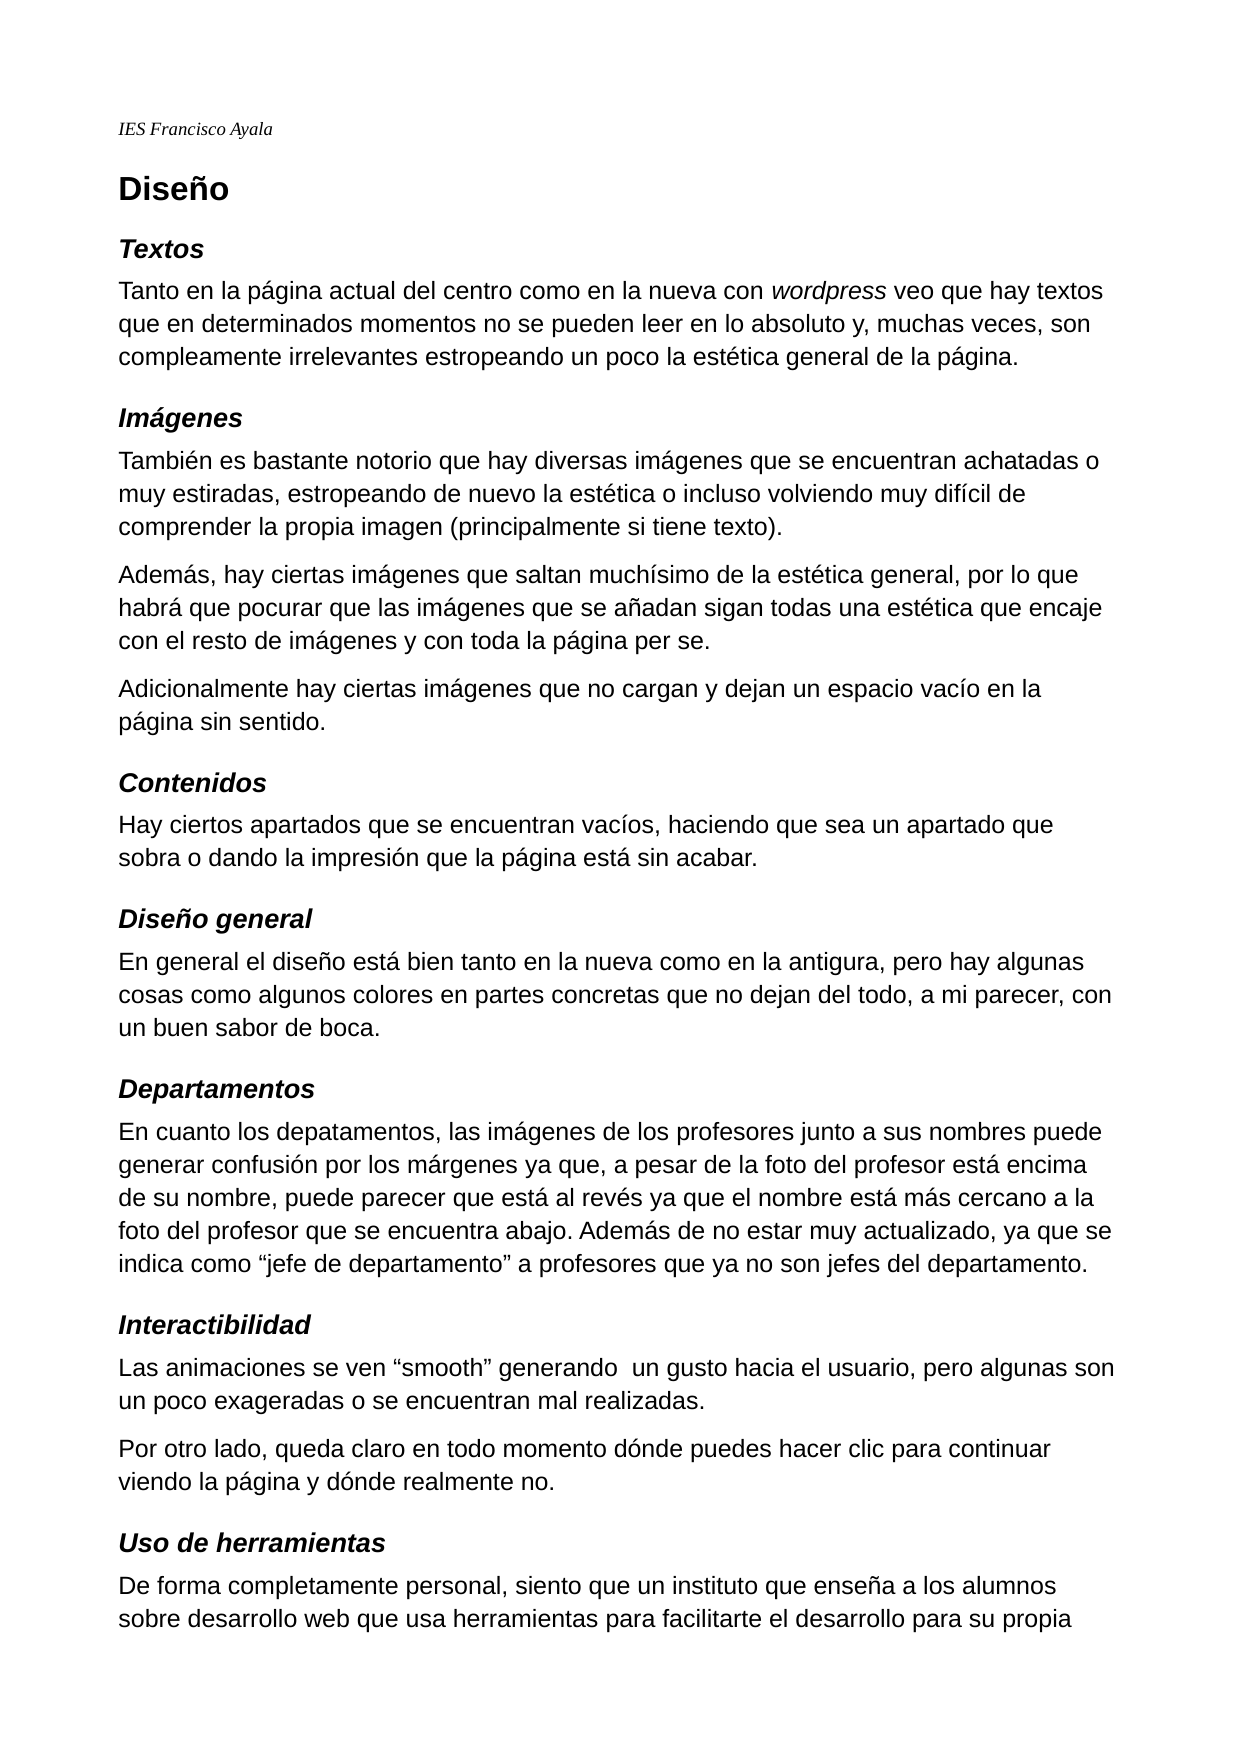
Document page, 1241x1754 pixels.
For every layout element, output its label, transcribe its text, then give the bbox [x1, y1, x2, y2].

text Las animaciones se ven “smooth” generando un gusto hacia el usuario, pero algunas son un poco exageradas o se encuentran mal realizadas. [118, 1353, 1122, 1415]
subtitle Interactibilidad [118, 1309, 1122, 1341]
subtitle Contenidos [118, 767, 1122, 798]
text Hay ciertos apartados que se encuentran vacíos, haciendo que sea un apartado que sobra o dando la impresión que la página está sin acabar. [118, 810, 1122, 872]
text En general el diseño está bien tanto en la nueva como en la antigura, pero hay algunas cosas como algunos colores en partes concretas que no dejan del todo, a mi parecer, con un buen sabor de boca. [118, 947, 1122, 1042]
text Además, hay ciertas imágenes que saltan muchísimo de la estética general, por lo que habrá que pocurar que las imágenes que se añadan sigan todas una estética que encaje con el resto de imágenes y con toda la página per se. [118, 560, 1122, 655]
subtitle Diseño [118, 169, 1122, 208]
subtitle Imágenes [118, 402, 1122, 434]
text En cuanto los depatamentos, las imágenes de los profesores junto a sus nombres puede generar confusión por los márgenes ya que, a pesar de la foto del profesor está encima de su nombre, puede parecer que está al revés ya que el nombre está más cercano a la foto del profesor que se encuentra abajo. Además de no estar muy actualizado, ya que se indica como “jefe de departamento” a profesores que ya no son jefes del departamento. [118, 1117, 1122, 1278]
text Tanto en la página actual del centro como en la nueva con wordpress veo que hay textos que en determinados momentos no se pueden leer en lo absoluto y, muchas veces, son compleamente irrelevantes estropeando un poco la estética general de la página. [118, 276, 1122, 371]
text También es bastante notorio que hay diversas imágenes que se encuentran achatadas o muy estiradas, estropeando de nuevo la estética o incluso volviendo muy difícil de comprender la propia imagen (principalmente si tiene texto). [118, 446, 1122, 541]
subtitle Departamentos [118, 1073, 1122, 1105]
subtitle Uso de herramientas [118, 1527, 1122, 1558]
text De forma completamente personal, siento que un instituto que enseña a los alumnos sobre desarrollo web que usa herramientas para facilitarte el desarrollo para su propia [118, 1571, 1122, 1632]
text Adicionalmente hay ciertas imágenes que no cargan y dejan un espacio vacío en la página sin sentido. [118, 673, 1122, 735]
subtitle Diseño general [118, 903, 1122, 935]
subtitle Textos [118, 233, 1122, 264]
text Por otro lado, queda claro en todo momento dónde puedes hacer clic para continuar viendo la página y dónde realmente no. [118, 1434, 1122, 1496]
